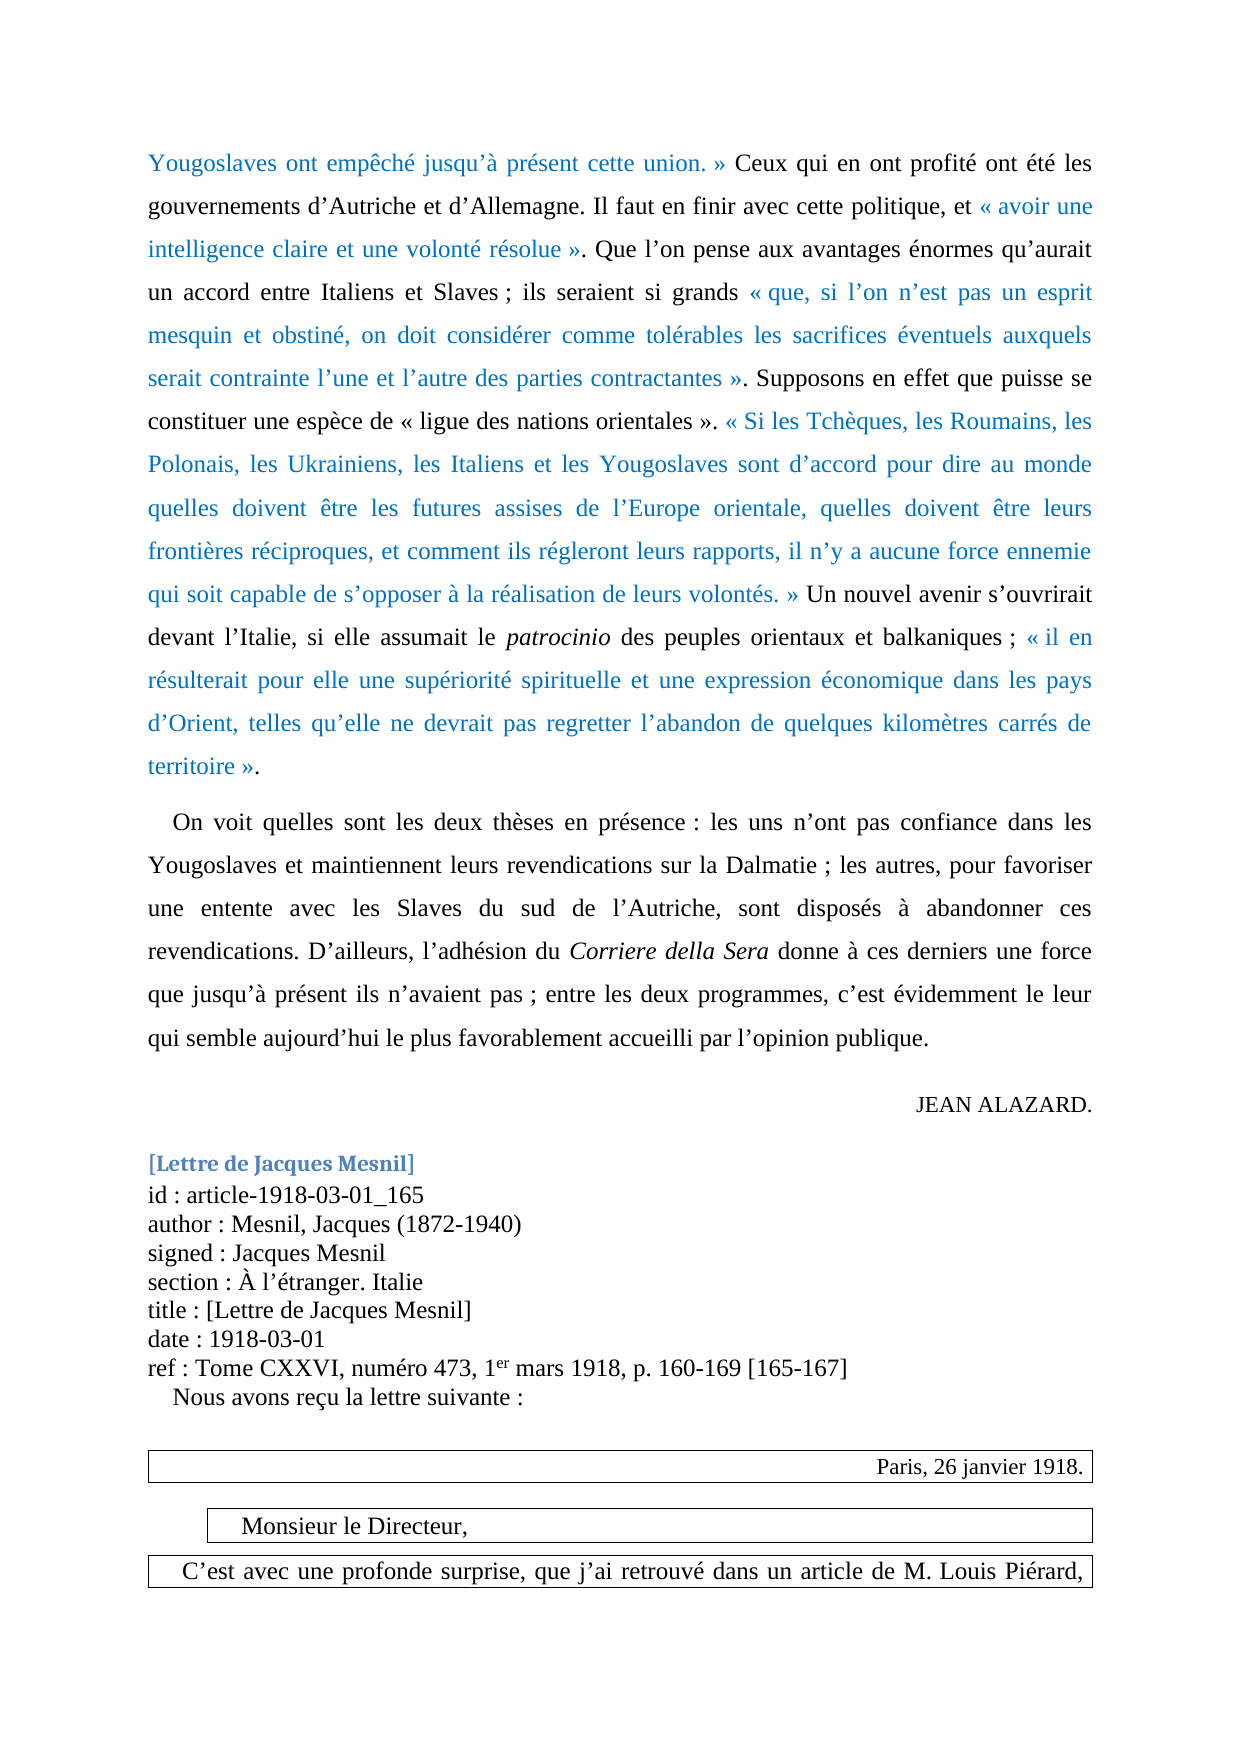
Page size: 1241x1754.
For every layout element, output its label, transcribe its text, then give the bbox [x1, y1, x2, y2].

text JEAN ALAZARD. [148, 1091, 1093, 1117]
text title : [Lettre de Jacques Mesnil] [148, 1296, 1093, 1324]
text signed : Jacques Mesnil [148, 1238, 1093, 1267]
subtitle [Lettre de Jacques Mesnil] [148, 1150, 1093, 1177]
text date : 1918-03-01 [148, 1324, 1093, 1353]
text Nous avons reçu la lettre suivante : [148, 1382, 1093, 1411]
text author : Mesnil, Jacques (1872-1940) [148, 1209, 1093, 1238]
text C’est avec une profonde surprise, que j’ai retrouvé dans un article de M. Louis Piérard, [149, 1556, 1092, 1587]
text Monsieur le Directeur, [208, 1509, 1092, 1542]
text Paris, 26 janvier 1918. [149, 1451, 1092, 1482]
text Yougoslaves ont empêché jusqu’à présent cette union. » Ceux qui en ont profité ont été les gouvernements d’Autriche et d’Allemagne. Il faut en finir avec cette politique, et « avoir une intelligence claire et une volonté résolue ». Que l’on pense aux avantages énormes qu’aurait un accord entre Italiens et Slaves ; ils seraient si grands « que, si l’on n’est pas un esprit mesquin et obstiné, on doit considérer comme tolérables les sacrifices éventuels auxquels serait contrainte l’une et l’autre des parties contractantes ». Supposons en effet que puisse se constituer une espèce de « ligue des nations orientales ». « Si les Tchèques, les Roumains, les Polonais, les Ukrainiens, les Italiens et les Yougoslaves sont d’accord pour dire au monde quelles doivent être les futures assises de l’Europe orientale, quelles doivent être leurs frontières réciproques, et comment ils régleront leurs rapports, il n’y a aucune force ennemie qui soit capable de s’opposer à la réalisation de leurs volontés. » Un nouvel avenir s’ouvrirait devant l’Italie, si elle assumait le patrocinio des peuples orientaux et balkaniques ; « il en résulterait pour elle une supériorité spirituelle et une expression économique dans les pays d’Orient, telles qu’elle ne devrait pas regretter l’abandon de quelques kilomètres carrés de territoire ». [148, 148, 1093, 780]
text section : À l’étranger. Italie [148, 1267, 1093, 1296]
text On voit quelles sont les deux thèses en présence : les uns n’ont pas confiance dans les Yougoslaves et maintiennent leurs revendications sur la Dalmatie ; les autres, pour favoriser une entente avec les Slaves du sud de l’Autriche, sont disposés à abandonner ces revendications. D’ailleurs, l’adhésion du Corriere della Sera donne à ces derniers une force que jusqu’à présent ils n’avaient pas ; entre les deux programmes, c’est évidemment le leur qui semble aujourd’hui le plus favorablement accueilli par l’opinion publique. [148, 807, 1093, 1051]
text ref : Tome CXXVI, numéro 473, 1er mars 1918, p. 160-169 [165-167] [148, 1353, 1093, 1382]
text id : article-1918-03-01_165 [148, 1181, 1093, 1209]
